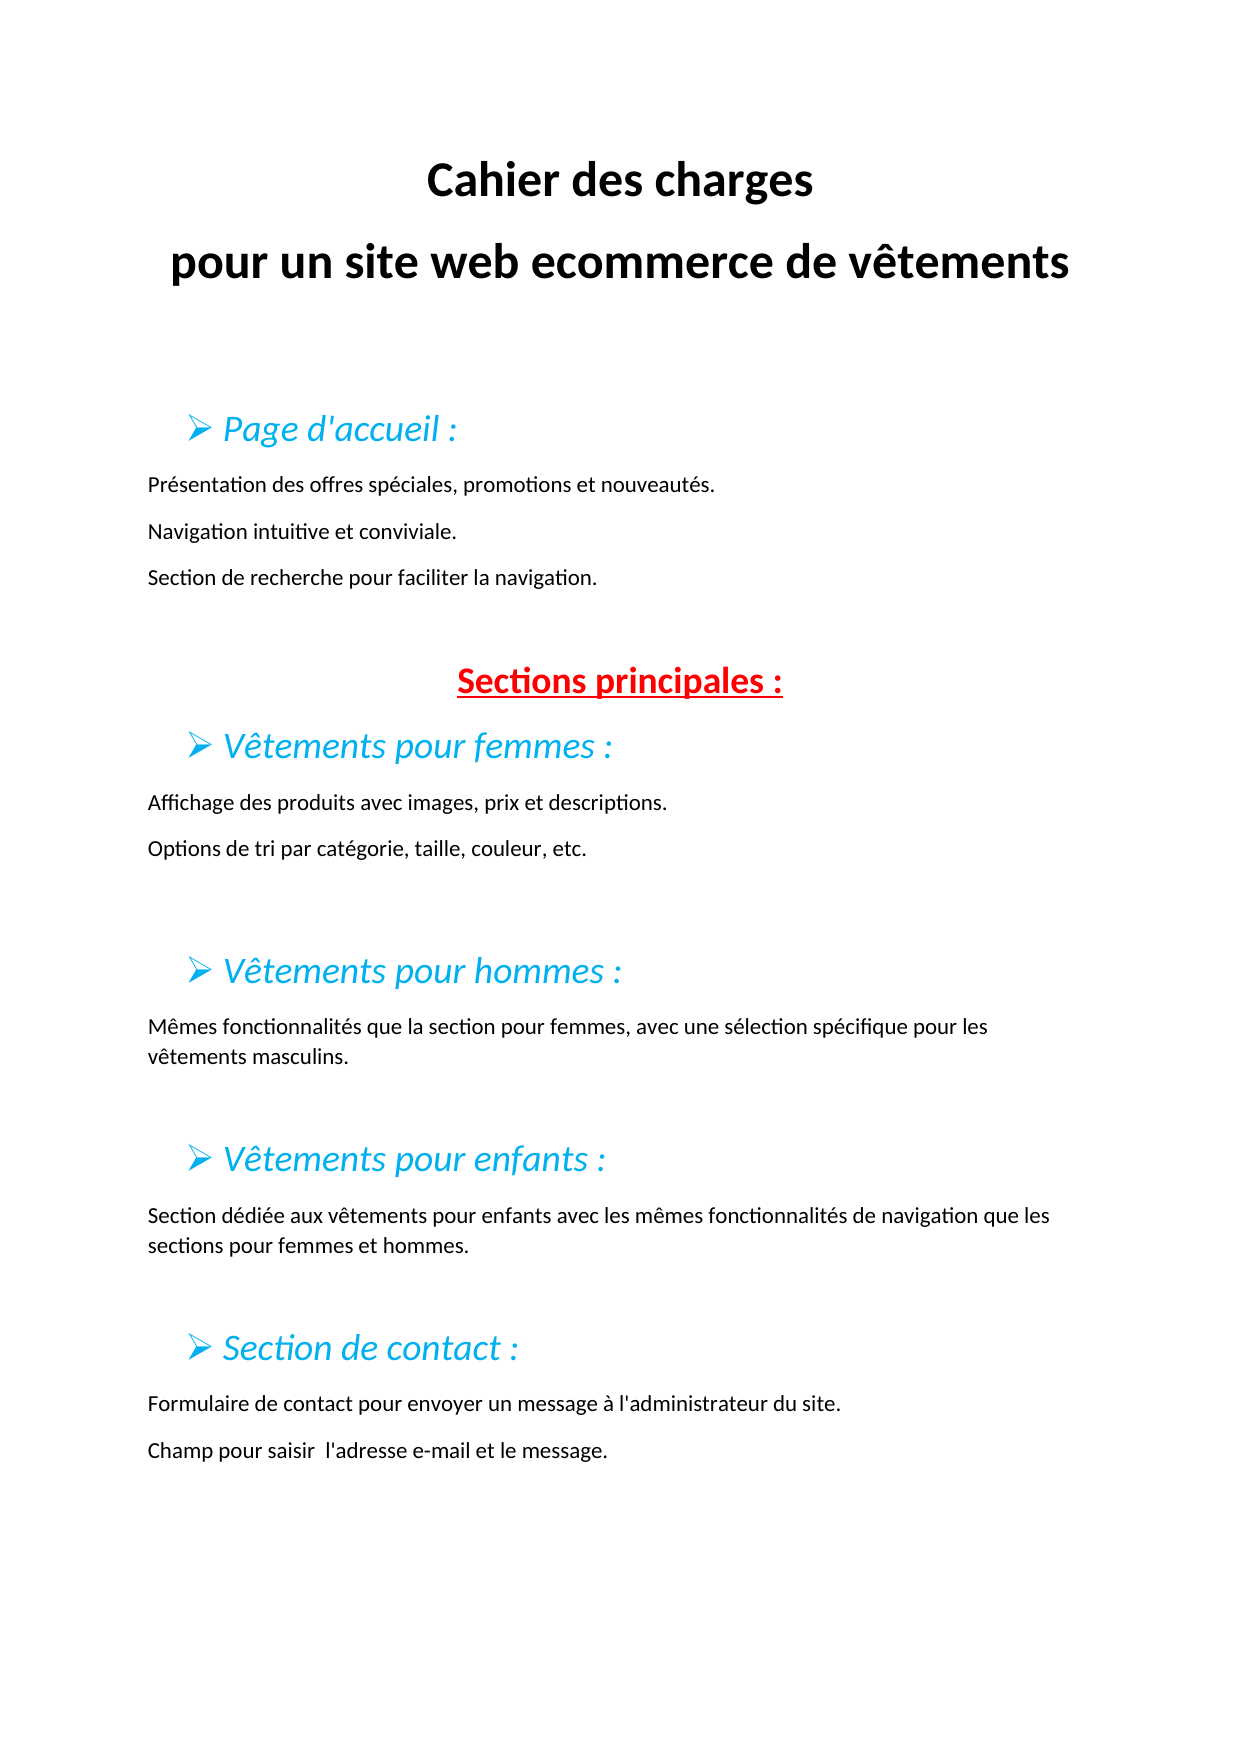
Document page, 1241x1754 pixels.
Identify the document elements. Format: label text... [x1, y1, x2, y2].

text Affichage des produits avec images, prix et descriptions. [148, 788, 1093, 816]
list Page d'accueil : [185, 405, 1093, 451]
list Vêtements pour enfants : [185, 1135, 1093, 1181]
text Options de tri par catégorie, taille, couleur, etc. [148, 834, 1093, 862]
text Formulaire de contact pour envoyer un message à l'administrateur du site. [148, 1389, 1093, 1417]
list Section de contact : [185, 1324, 1093, 1370]
text Navigation intuitive et conviviale. [148, 517, 1093, 545]
text pour un site web ecommerce de vêtements [148, 229, 1093, 291]
text Cahier des charges [148, 148, 1093, 209]
text Mêmes fonctionnalités que la section pour femmes, avec une sélection spécifique pour les vêtements masculins. [148, 1012, 1093, 1070]
text Présentation des offres spéciales, promotions et nouveautés. [148, 470, 1093, 498]
text Champ pour saisir l'adresse e-mail et le message. [148, 1436, 1093, 1464]
text Section dédiée aux vêtements pour enfants avec les mêmes fonctionnalités de navigation que les sections pour femmes et hommes. [148, 1201, 1093, 1259]
list Vêtements pour hommes : [185, 947, 1093, 992]
list Vêtements pour femmes : [185, 722, 1093, 768]
text Sections principales : [148, 657, 1093, 702]
text Section de recherche pour faciliter la navigation. [148, 563, 1093, 591]
